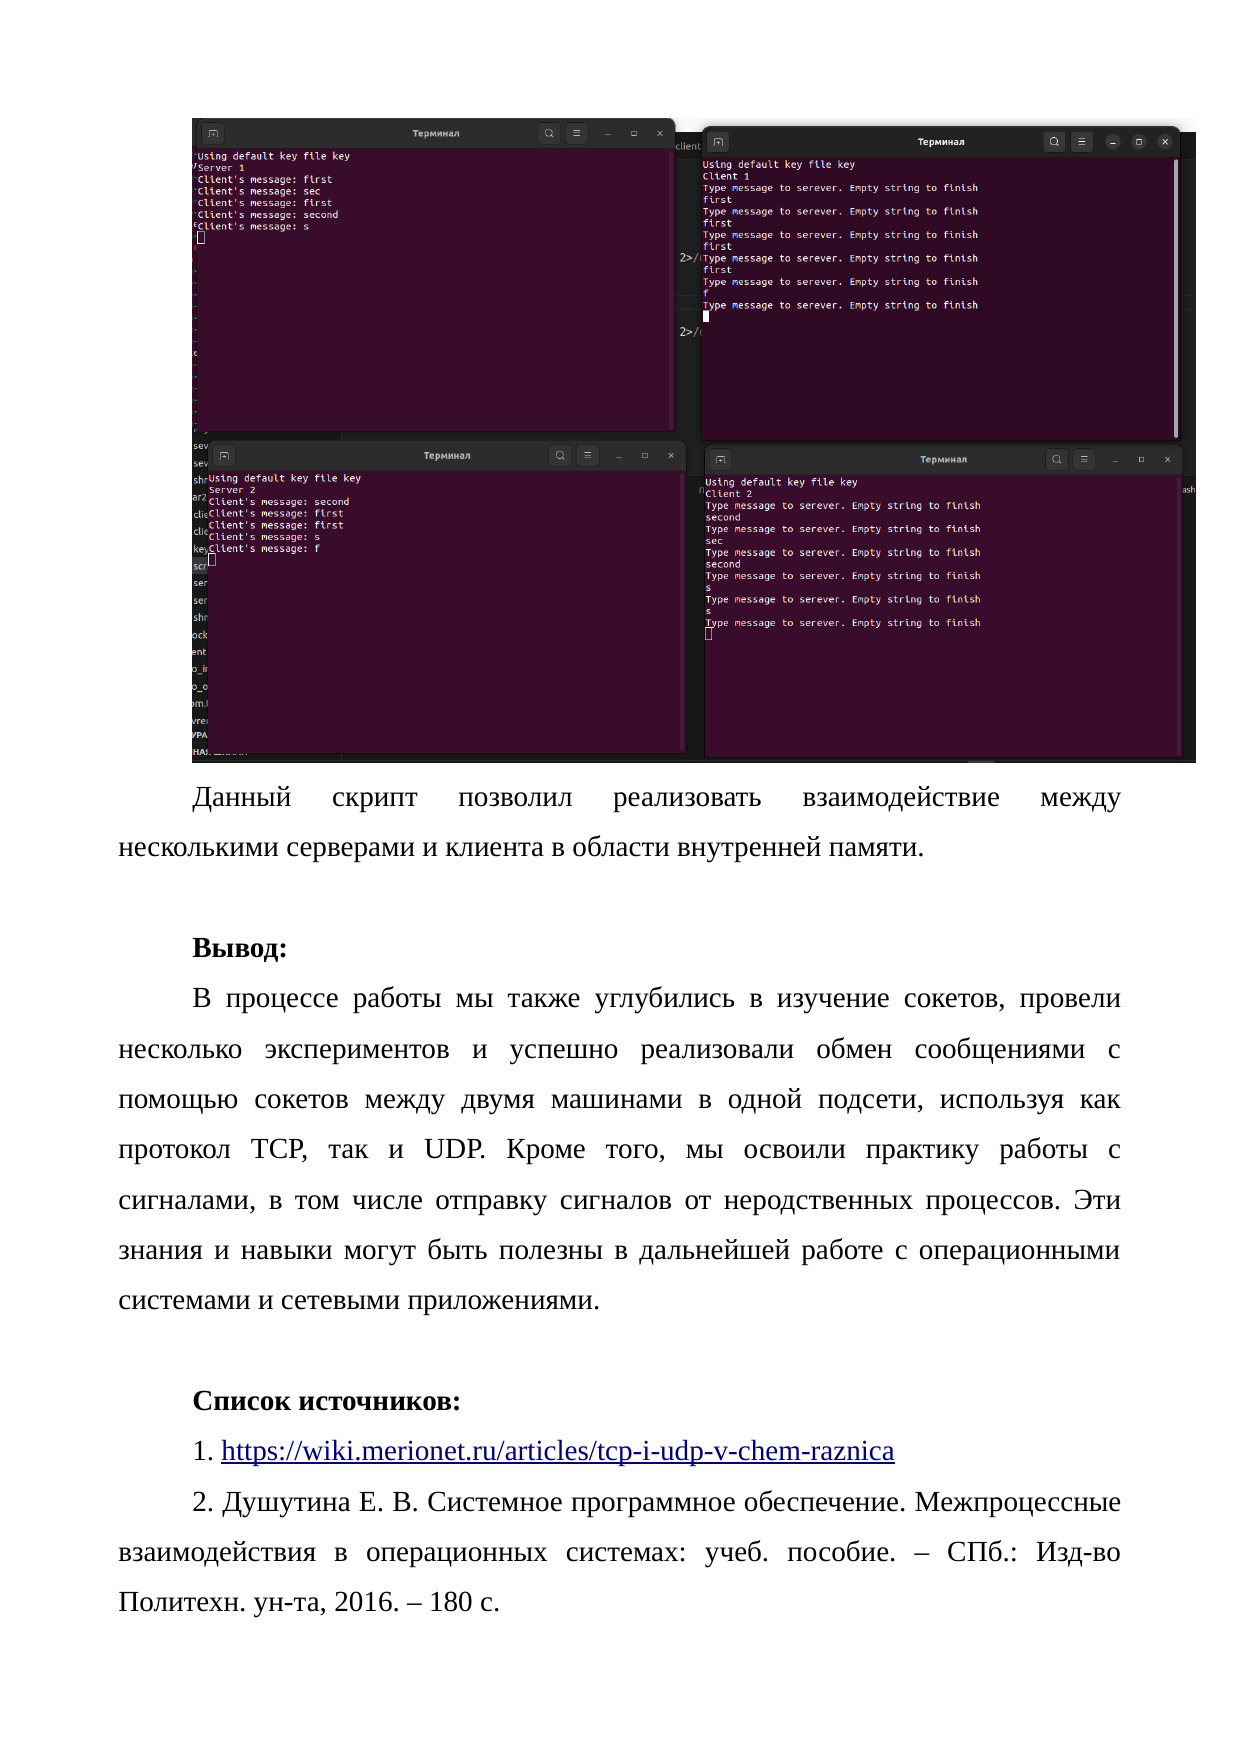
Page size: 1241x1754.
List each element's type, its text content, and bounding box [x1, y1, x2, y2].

text Список источников: [118, 1383, 1122, 1417]
picture [192, 118, 1196, 763]
text Вывод: [118, 930, 1122, 964]
text 2. Душутина Е. В. Системное программное обеспечение. Межпроцессные взаимодействия в операционных системах: учеб. пособие. – СПб.: Изд-во Политехн. ун-та, 2016. – 180 с. [118, 1484, 1122, 1618]
text 1. https://wiki.merionet.ru/articles/tcp-i-udp-v-chem-raznica [118, 1433, 1122, 1467]
text Данный скрипт позволил реализовать взаимодействие между несколькими серверами и клиента в области внутренней памяти. [118, 779, 1122, 863]
text В процессе работы мы также углубились в изучение сокетов, провели несколько экспериментов и успешно реализовали обмен сообщениями с помощью сокетов между двумя машинами в одной подсети, используя как протокол TCP, так и UDP. Кроме того, мы освоили практику работы с сигналами, в том числе отправку сигналов от неродственных процессов. Эти знания и навыки могут быть полезны в дальнейшей работе с операционными системами и сетевыми приложениями. [118, 981, 1122, 1316]
